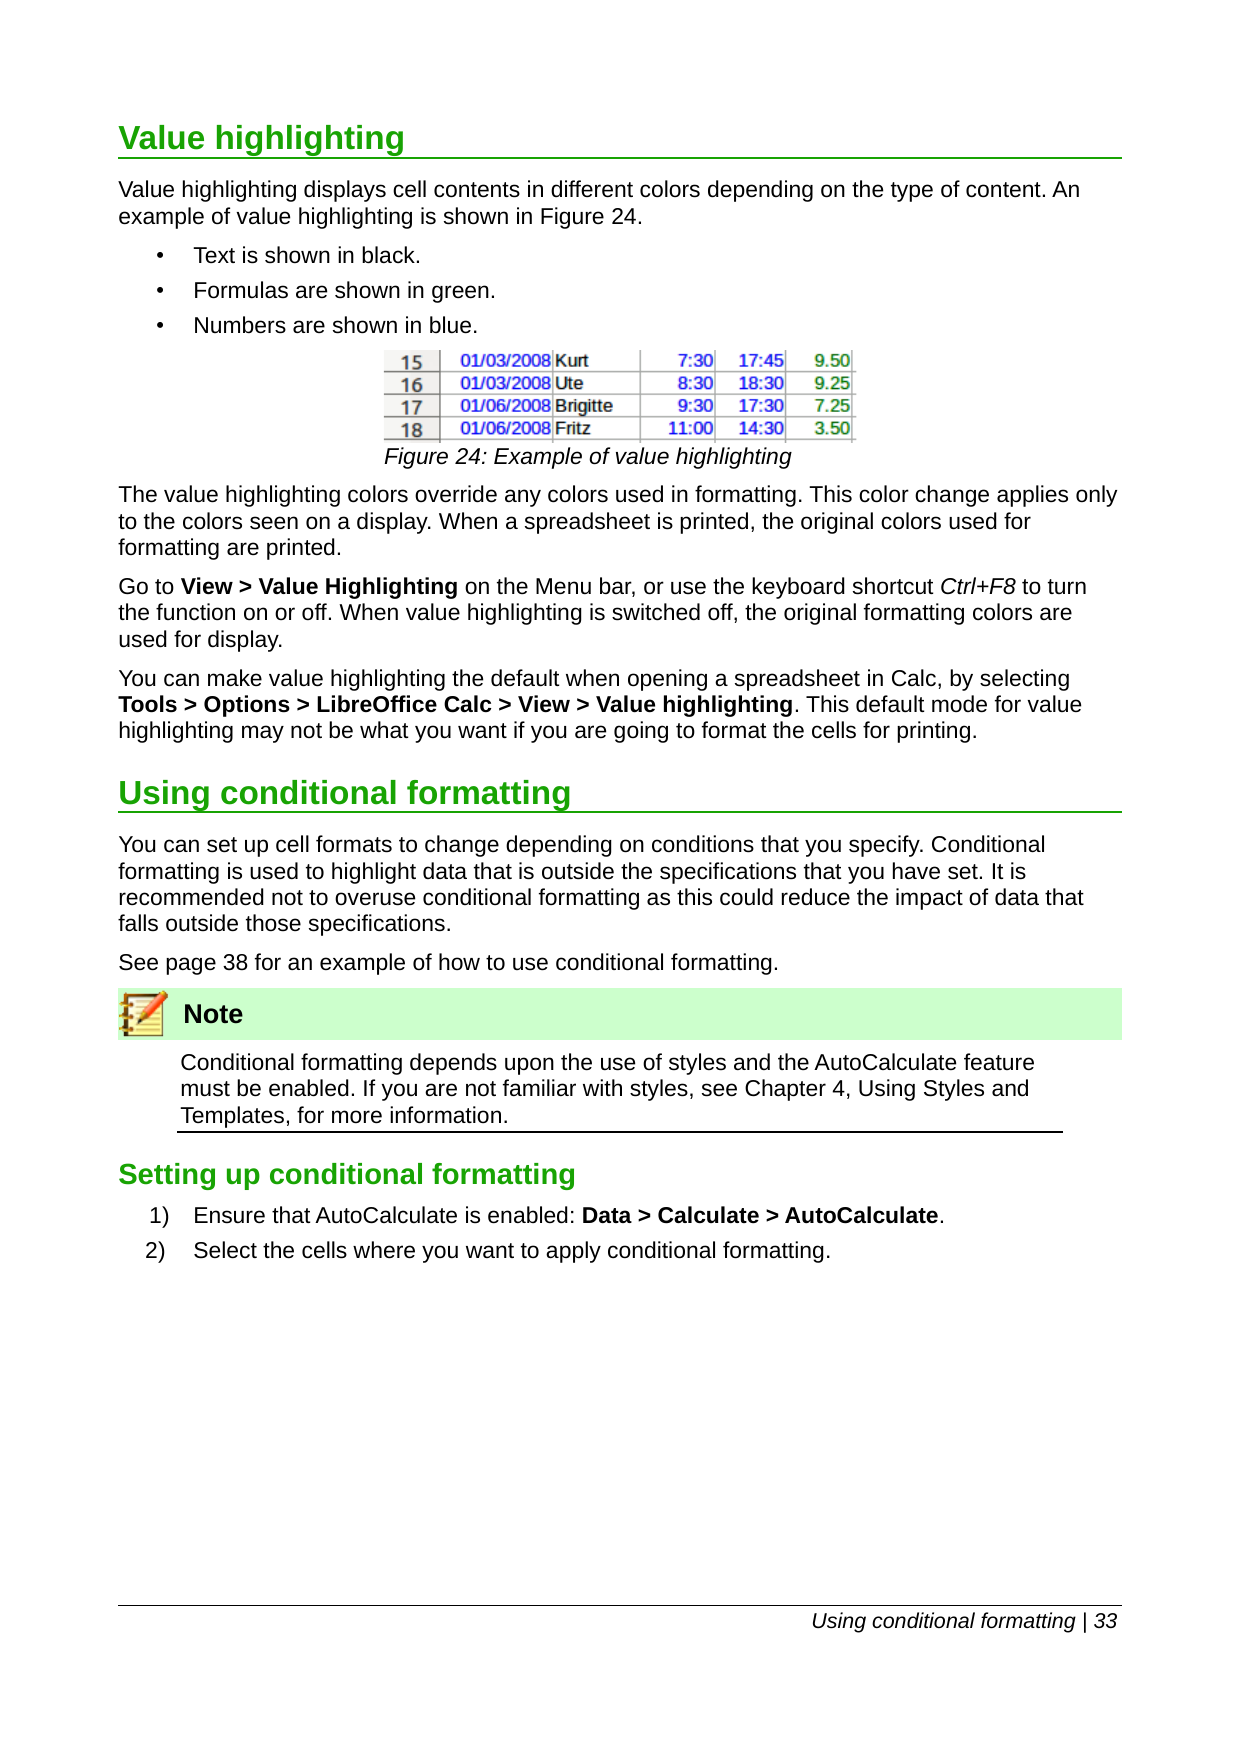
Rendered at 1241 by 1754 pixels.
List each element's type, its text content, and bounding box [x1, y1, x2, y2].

text You can set up cell formats to change depending on conditions that you specify. Conditional formatting is used to highlight data that is outside the specifications that you have set. It is recommended not to overuse conditional formatting as this could reduce the impact of data that falls outside those specifications. [118, 831, 1122, 937]
picture [119, 989, 170, 1040]
text You can make value highlighting the default when opening a spreadsheet in Calc, by selecting Tools > Options > LibreOffice Calc > View > Value highlighting. This default mode for value highlighting may not be what you want if you are going to format the cells for printing. [118, 664, 1122, 743]
text See page 37 for an example of how to use conditional formatting. [118, 949, 1122, 976]
text Conditional formatting depends upon the use of styles and the AutoCalculate feature must be enabled. If you are not familiar with styles, see Chapter 4, Using Styles and Templates, for more information. [177, 1046, 1063, 1131]
subtitle Value highlighting [118, 118, 1122, 157]
list Ensure that AutoCalculate is enabled: Data > Calculate > AutoCalculate. [169, 1202, 1122, 1228]
list Text is shown in black. [156, 242, 1122, 268]
list Formulas are shown in green. [156, 277, 1122, 303]
picture [383, 350, 857, 443]
text Figure 24: Example of value highlighting [384, 443, 856, 469]
text Go to View > Value Highlighting on the Menu bar, or use the keyboard shortcut Ctrl+F8 to turn the function on or off. When value highlighting is switched off, the original formatting colors are used for display. [118, 573, 1122, 652]
list Select the cells where you want to apply conditional formatting. [165, 1237, 1122, 1264]
list Numbers are shown in blue. [156, 312, 1122, 338]
subtitle Note [118, 988, 1122, 1040]
text The value highlighting colors override any colors used in formatting. This color change applies only to the colors seen on a display. When a spreadsheet is printed, the original colors used for formatting are printed. [118, 481, 1122, 560]
subtitle Using conditional formatting [118, 773, 1122, 811]
subtitle Setting up conditional formatting [118, 1157, 1122, 1190]
text Value highlighting displays cell contents in different colors depending on the type of content. An example of value highlighting is shown in Figure 24. [118, 176, 1122, 229]
